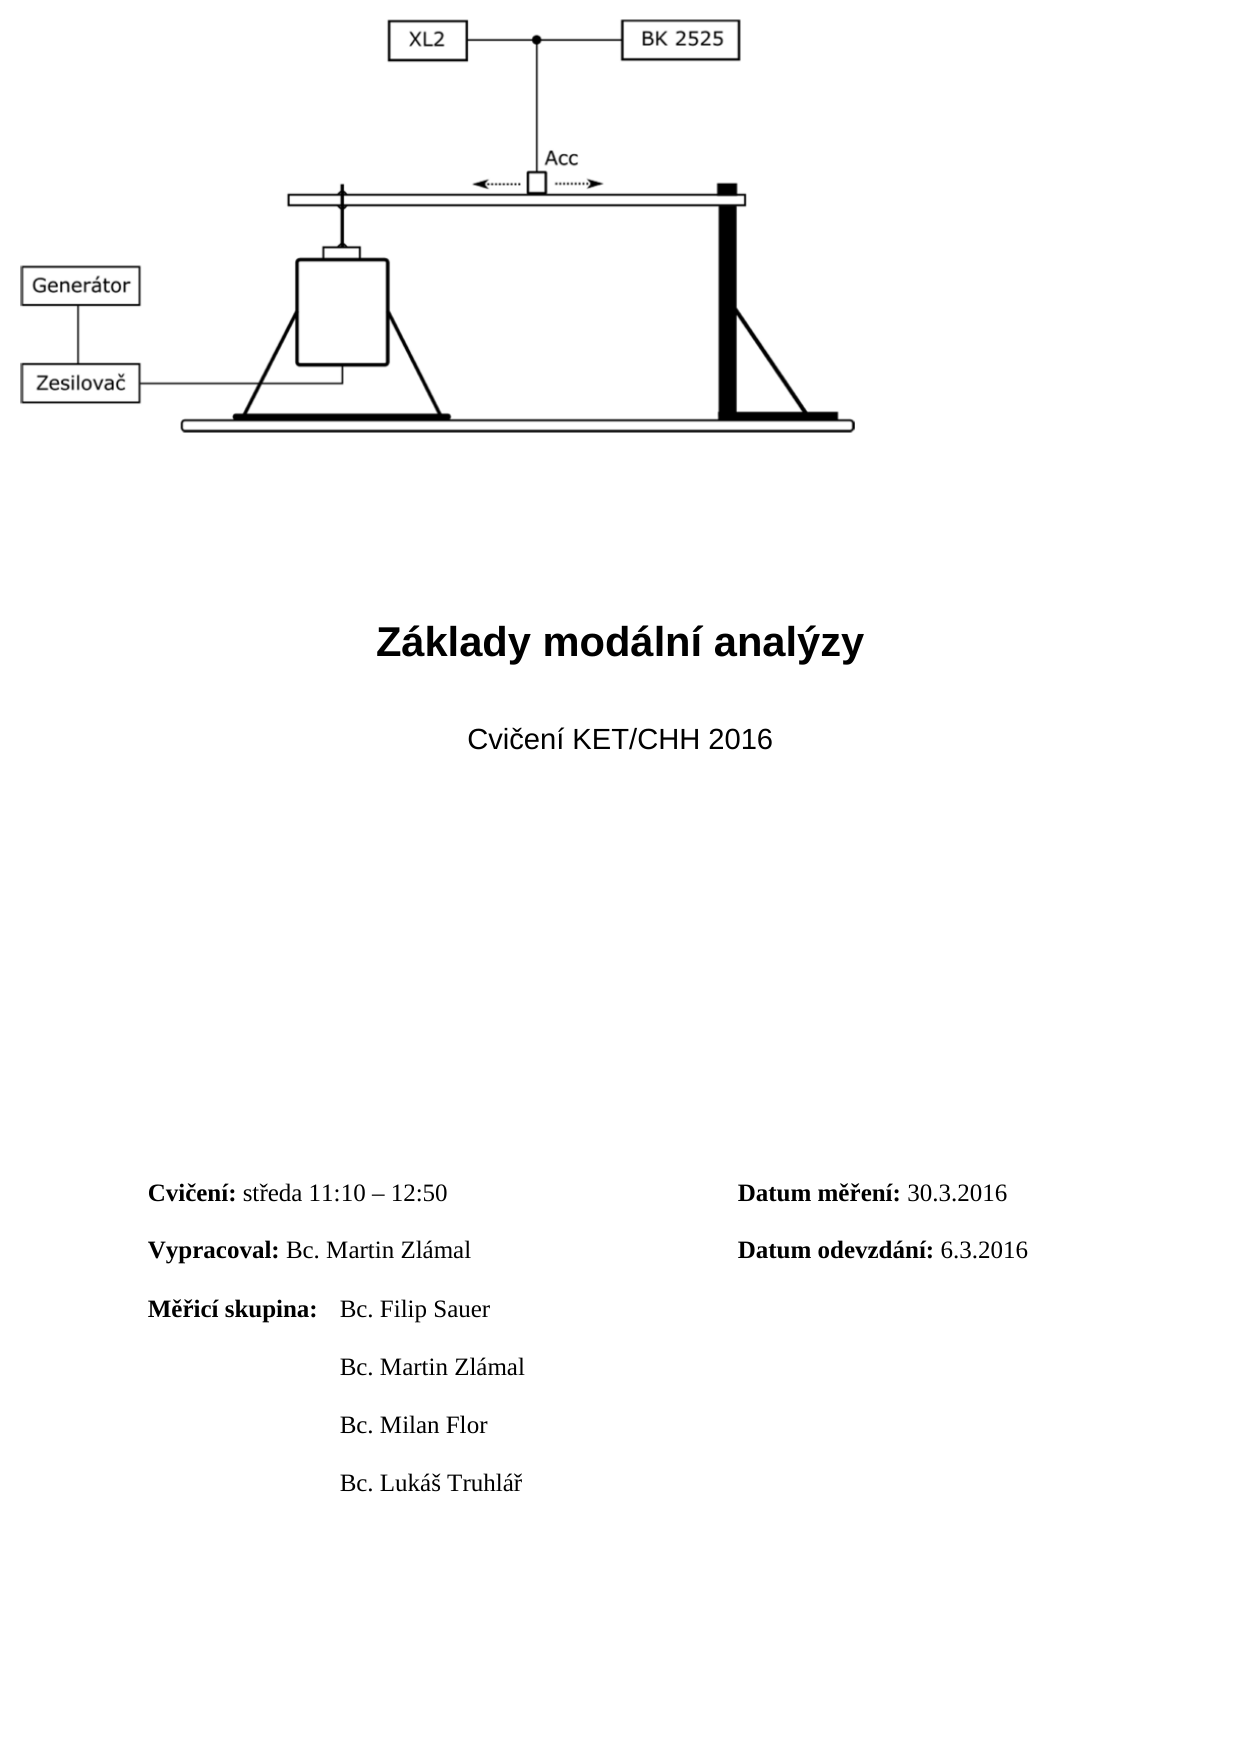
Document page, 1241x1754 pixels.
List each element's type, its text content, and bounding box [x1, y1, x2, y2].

text Cvičení KET/CHH 2016 [148, 722, 1093, 756]
text Základy modální analýzy [148, 617, 1093, 665]
text Cvičení: středa 11:10 – 12:50 Datum měření: 30.3.2016 [148, 1178, 1093, 1206]
text Bc. Lukáš Truhlář [148, 1468, 1093, 1496]
picture [0, 0, 868, 451]
text Bc. Milan Flor [148, 1410, 1093, 1438]
text Vypracoval: Bc. Martin Zlámal Datum odevzdání: 6.3.2016 [148, 1236, 1093, 1264]
text Bc. Martin Zlámal [148, 1352, 1093, 1380]
text Měřicí skupina: Bc. Filip Sauer [148, 1294, 1093, 1322]
